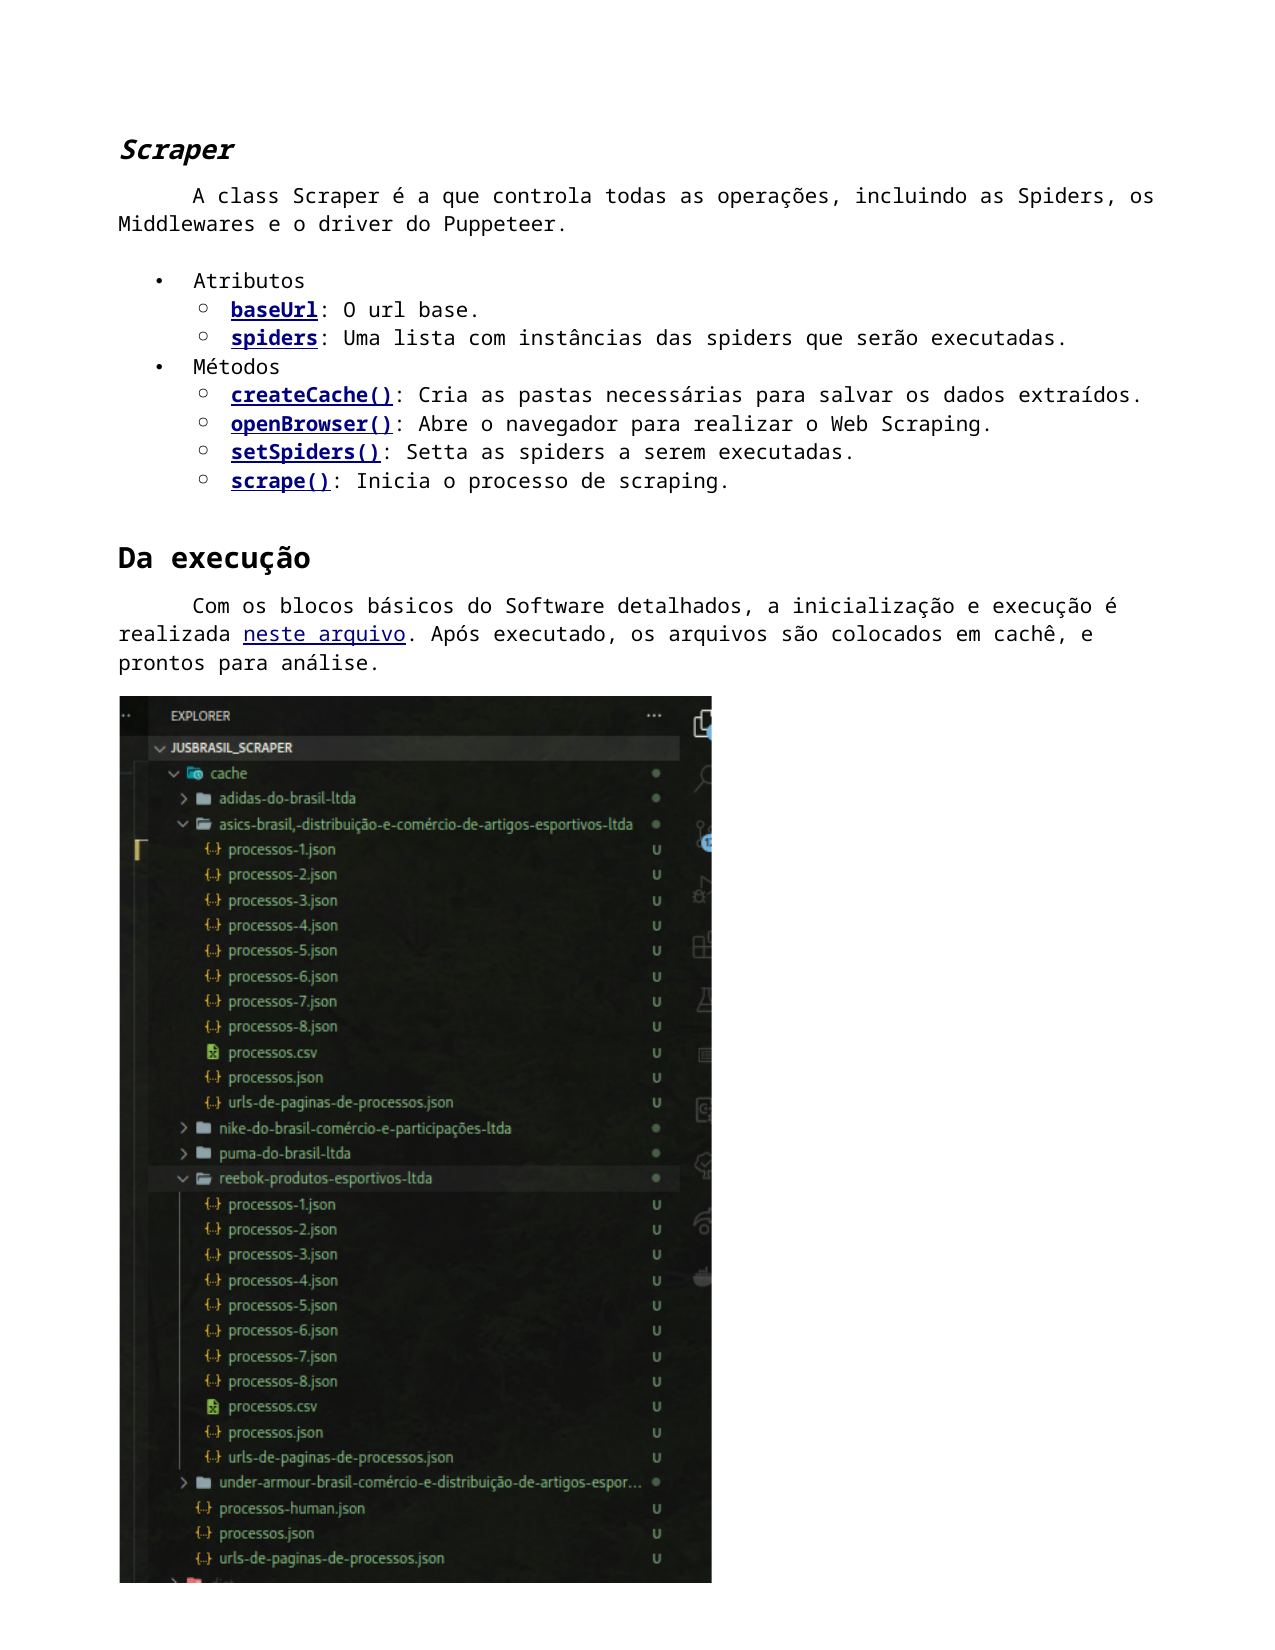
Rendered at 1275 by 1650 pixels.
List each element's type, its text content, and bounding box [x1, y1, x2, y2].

list baseUrl: O url base. [193, 295, 1157, 323]
list scrape(): Inicia o processo de scraping. [193, 466, 1157, 494]
list spiders: Uma lista com instâncias das spiders que serão executadas. [193, 323, 1157, 352]
list createCache(): Cria as pastas necessárias para salvar os dados extraídos. [193, 380, 1157, 409]
subtitle Scraper [118, 131, 1157, 167]
list Métodos [156, 352, 1157, 380]
list setSpiders(): Setta as spiders a serem executadas. [193, 437, 1157, 466]
text A class Scraper é a que controla todas as operações, incluindo as Spiders, os Middlewares e o driver do Puppeteer. [118, 180, 1157, 238]
list openBrowser(): Abre o navegador para realizar o Web Scraping. [193, 409, 1157, 437]
list Atributos [156, 267, 1157, 295]
text Com os blocos básicos do Software detalhados, a inicialização e execução é realizada neste arquivo. Após executado, os arquivos são colocados em cachê, e prontos para análise. [118, 590, 1157, 676]
picture [119, 696, 712, 1583]
subtitle Da execução [118, 537, 1157, 577]
